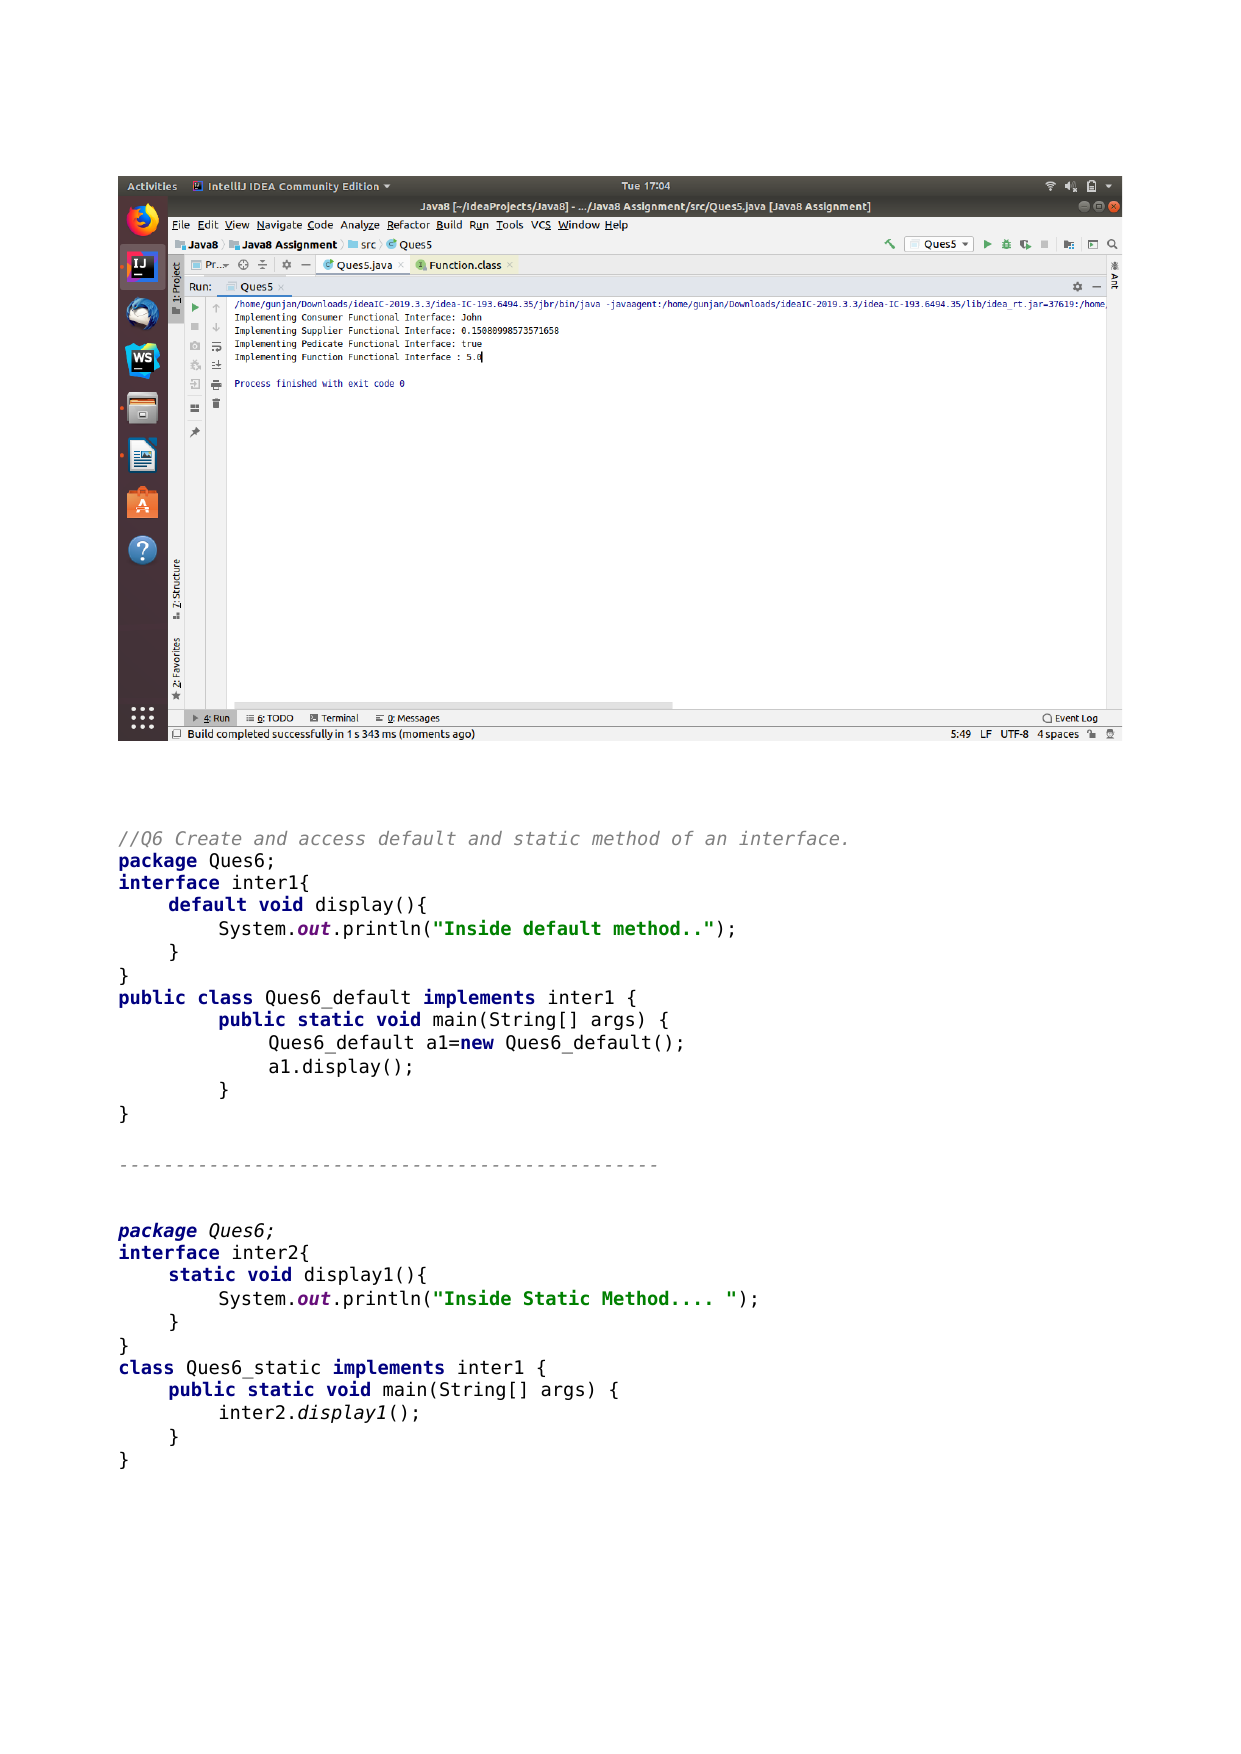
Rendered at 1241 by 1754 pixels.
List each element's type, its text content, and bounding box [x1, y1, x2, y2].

text static void display1(){ [118, 1264, 1122, 1287]
text } [118, 1449, 1122, 1471]
text //Q6 Create and access default and static method of an interface. [118, 828, 1122, 850]
text System.out.println("Inside default method.."); [118, 917, 1122, 941]
text } [118, 965, 1122, 987]
text public static void main(String[] args) { [118, 1008, 1122, 1032]
text default void display(){ [118, 894, 1122, 917]
text interface inter1{ [118, 872, 1122, 894]
text public static void main(String[] args) { [118, 1378, 1122, 1402]
text package Ques6; [118, 1220, 1122, 1242]
text package Ques6; [118, 850, 1122, 872]
text } [118, 1103, 1122, 1125]
picture [118, 176, 1123, 741]
text System.out.println("Inside Static Method.... "); [118, 1287, 1122, 1311]
text a1.display(); [118, 1056, 1122, 1079]
text } [118, 1426, 1122, 1449]
text } [118, 1079, 1122, 1103]
text } [118, 1311, 1122, 1335]
text ------------------------------------------------ [118, 1154, 1122, 1176]
text interface inter2{ [118, 1242, 1122, 1264]
text } [118, 1335, 1122, 1357]
text Ques6_default a1=new Ques6_default(); [118, 1032, 1122, 1056]
text } [118, 941, 1122, 965]
text inter2.display1(); [118, 1402, 1122, 1426]
text public class Ques6_default implements inter1 { [118, 987, 1122, 1008]
text class Ques6_static implements inter1 { [118, 1357, 1122, 1378]
